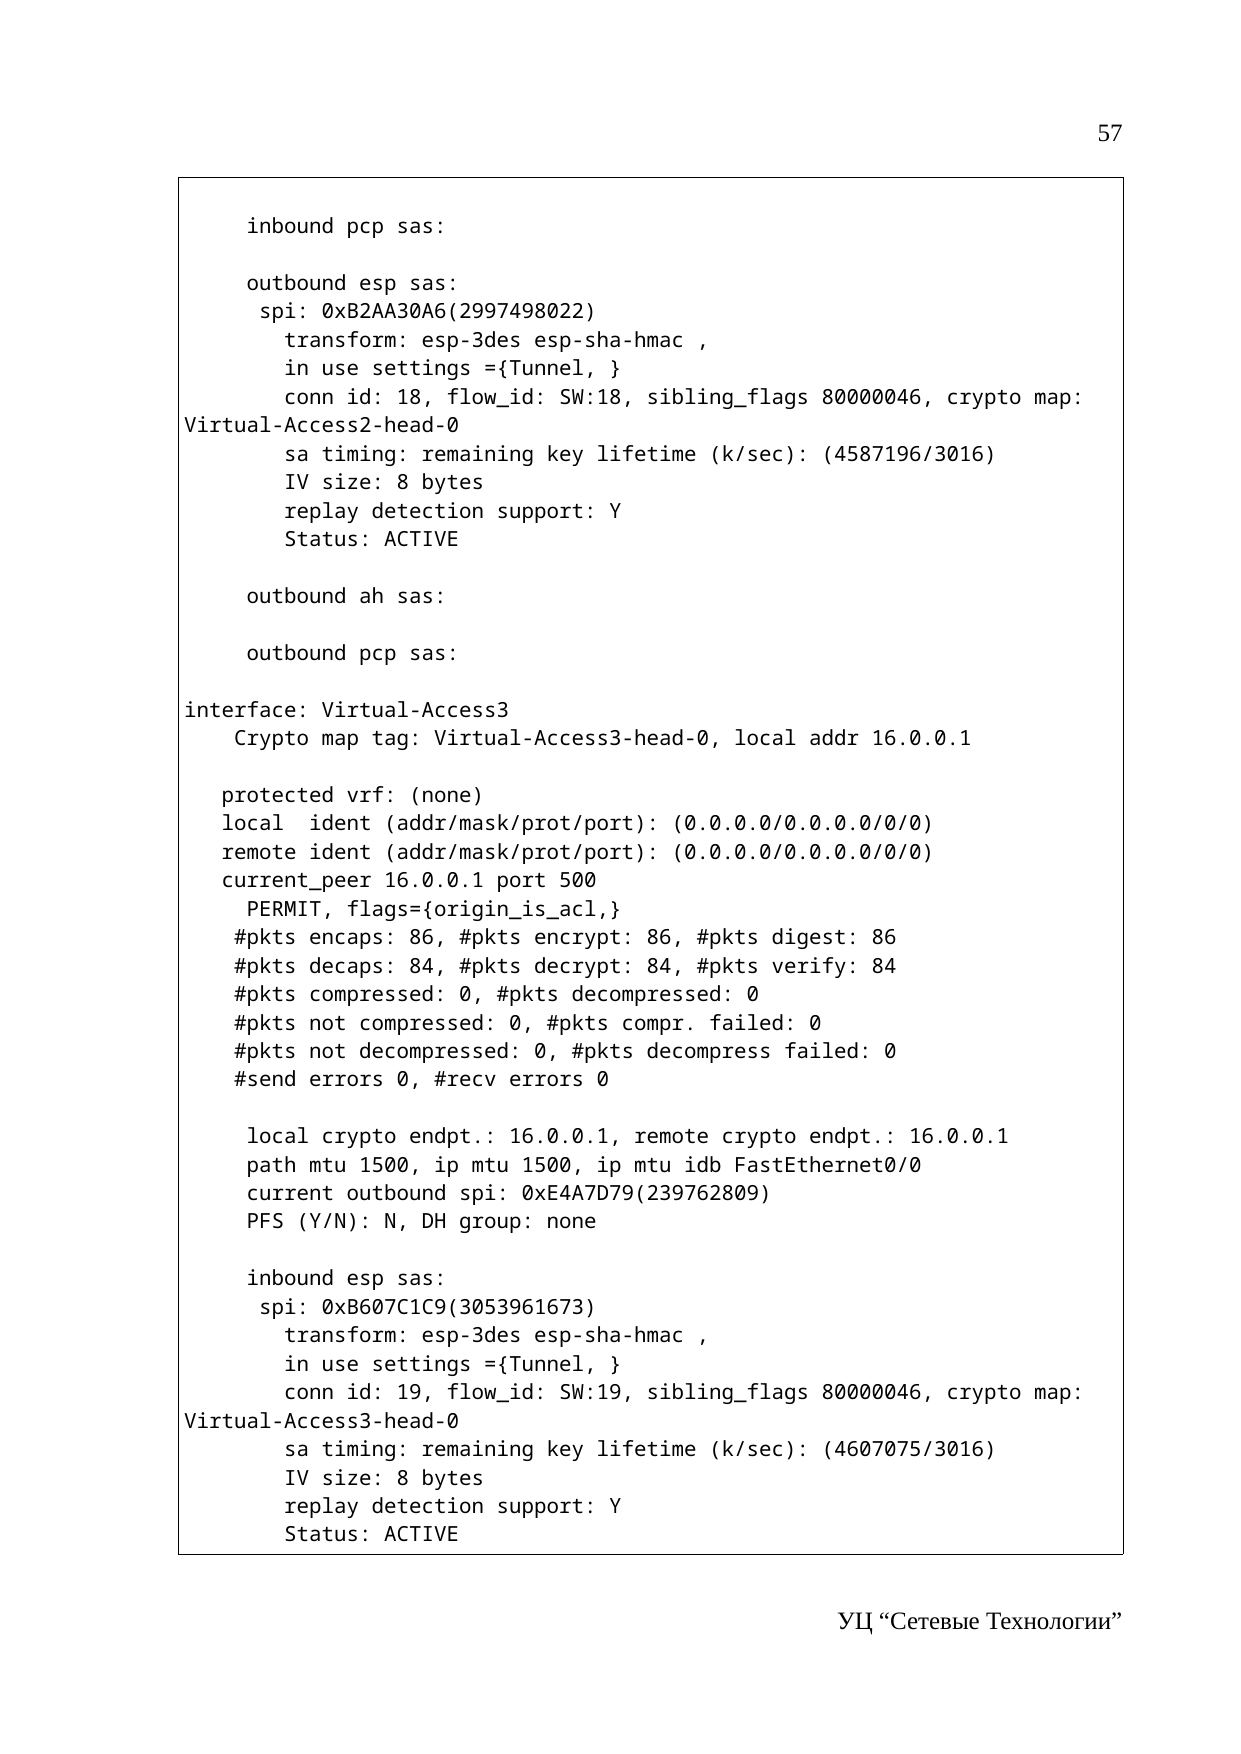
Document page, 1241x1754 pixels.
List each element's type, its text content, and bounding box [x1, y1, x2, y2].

table_header inbound pcp sas: outbound esp sas: spi: 0xB2AA30A6(2997498022) transform: esp-3des esp-sha-hmac , in use settings ={Tunnel, } conn id: 18, flow_id: SW:18, sibling_flags 80000046, crypto map: Virtual-Access2-head-0 sa timing: remaining key lifetime (k/sec): (4587196/3016) IV size: 8 bytes replay detection support: Y Status: ACTIVE outbound ah sas: outbound pcp sas: interface: Virtual-Access3 Crypto map tag: Virtual-Access3-head-0, local addr 16.0.0.1 protected vrf: (none) local ident (addr/mask/prot/port): (0.0.0.0/0.0.0.0/0/0) remote ident (addr/mask/prot/port): (0.0.0.0/0.0.0.0/0/0) current_peer 16.0.0.1 port 500 PERMIT, flags={origin_is_acl,} #pkts encaps: 86, #pkts encrypt: 86, #pkts digest: 86 #pkts decaps: 84, #pkts decrypt: 84, #pkts verify: 84 #pkts compressed: 0, #pkts decompressed: 0 #pkts not compressed: 0, #pkts compr. failed: 0 #pkts not decompressed: 0, #pkts decompress failed: 0 #send errors 0, #recv errors 0 local crypto endpt.: 16.0.0.1, remote crypto endpt.: 16.0.0.1 path mtu 1500, ip mtu 1500, ip mtu idb FastEthernet0/0 current outbound spi: 0xE4A7D79(239762809) PFS (Y/N): N, DH group: none inbound esp sas: spi: 0xB607C1C9(3053961673) transform: esp-3des esp-sha-hmac , in use settings ={Tunnel, } conn id: 19, flow_id: SW:19, sibling_flags 80000046, crypto map: Virtual-Access3-head-0 sa timing: remaining key lifetime (k/sec): (4607075/3016) IV size: 8 bytes replay detection support: Y Status: ACTIVE [179, 178, 1123, 1554]
